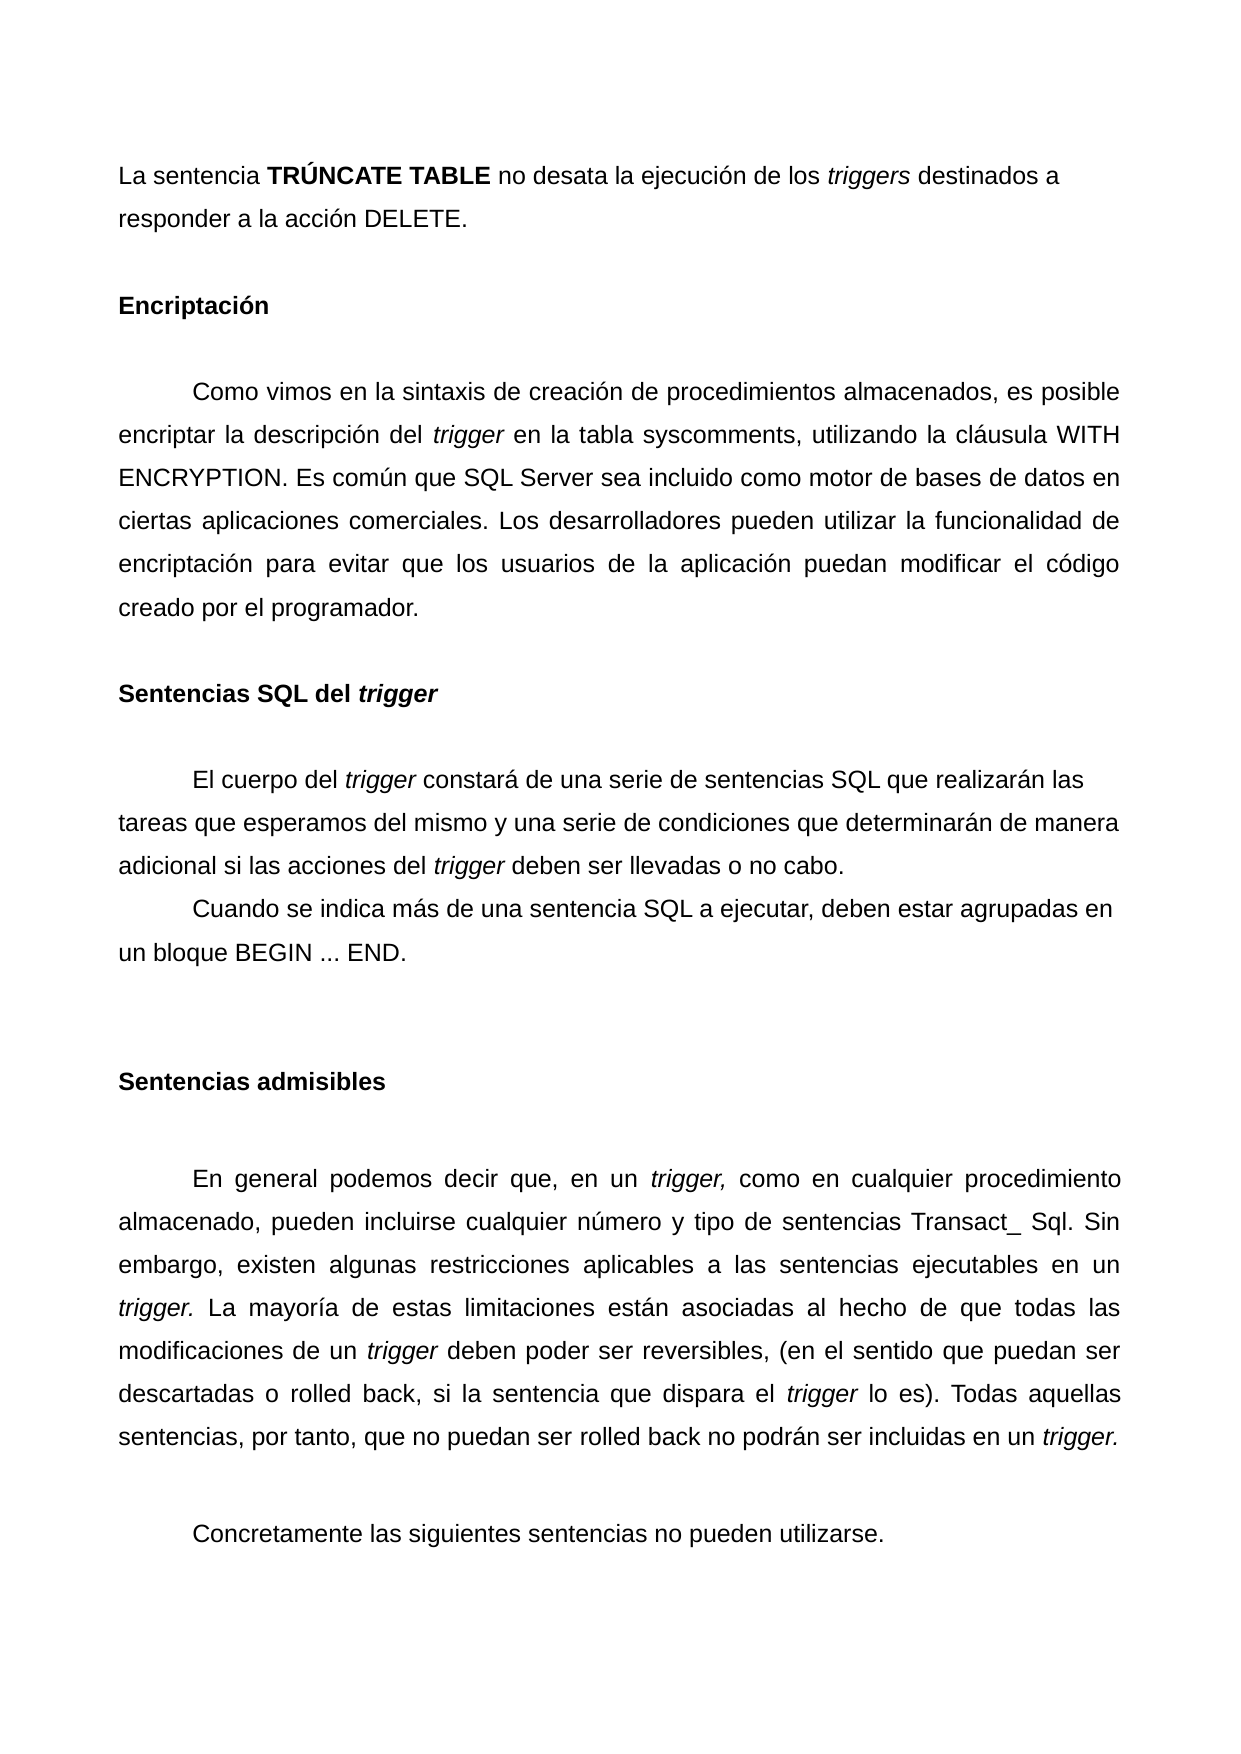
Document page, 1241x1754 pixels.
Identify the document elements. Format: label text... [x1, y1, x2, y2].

text El cuerpo del trigger constará de una serie de sentencias SQL que realizarán las tareas que esperamos del mismo y una serie de condiciones que determinarán de manera adicional si las acciones del trigger deben ser llevadas o no cabo. [118, 765, 1122, 880]
text Sentencias admisibles [118, 1067, 1122, 1096]
text En general podemos decir que, en un trigger, como en cualquier procedimiento almacenado, pueden incluirse cualquier número y tipo de sentencias Transact_ Sql. Sin embargo, existen algunas restricciones aplicables a las sentencias ejecutables en un trigger. La mayoría de estas limitaciones están asociadas al hecho de que todas las modificaciones de un trigger deben poder ser reversibles, (en el sentido que puedan ser descartadas o rolled back, si la sentencia que dispara el trigger lo es). Todas aquellas sentencias, por tanto, que no puedan ser rolled back no podrán ser incluidas en un trigger. [118, 1163, 1122, 1451]
text Cuando se indica más de una sentencia SQL a ejecutar, deben estar agrupadas en un bloque BEGIN ... END. [118, 894, 1122, 966]
text La sentencia TRÚNCATE TABLE no desata la ejecución de los triggers destinados a responder a la acción DELETE. [118, 161, 1122, 233]
text Encriptación [118, 291, 1122, 319]
text Concretamente las siguientes sentencias no pueden utilizarse. [118, 1519, 1122, 1548]
text Como vimos en la sintaxis de creación de procedimientos almacenados, es posible encriptar la descripción del trigger en la tabla syscomments, utilizando la cláusula WITH ENCRYPTION. Es común que SQL Server sea incluido como motor de bases de datos en ciertas aplicaciones comerciales. Los desarrolladores pueden utilizar la funcionalidad de encriptación para evitar que los usuarios de la aplicación puedan modificar el código creado por el programador. [118, 377, 1122, 621]
text Sentencias SQL del trigger [118, 679, 1122, 707]
